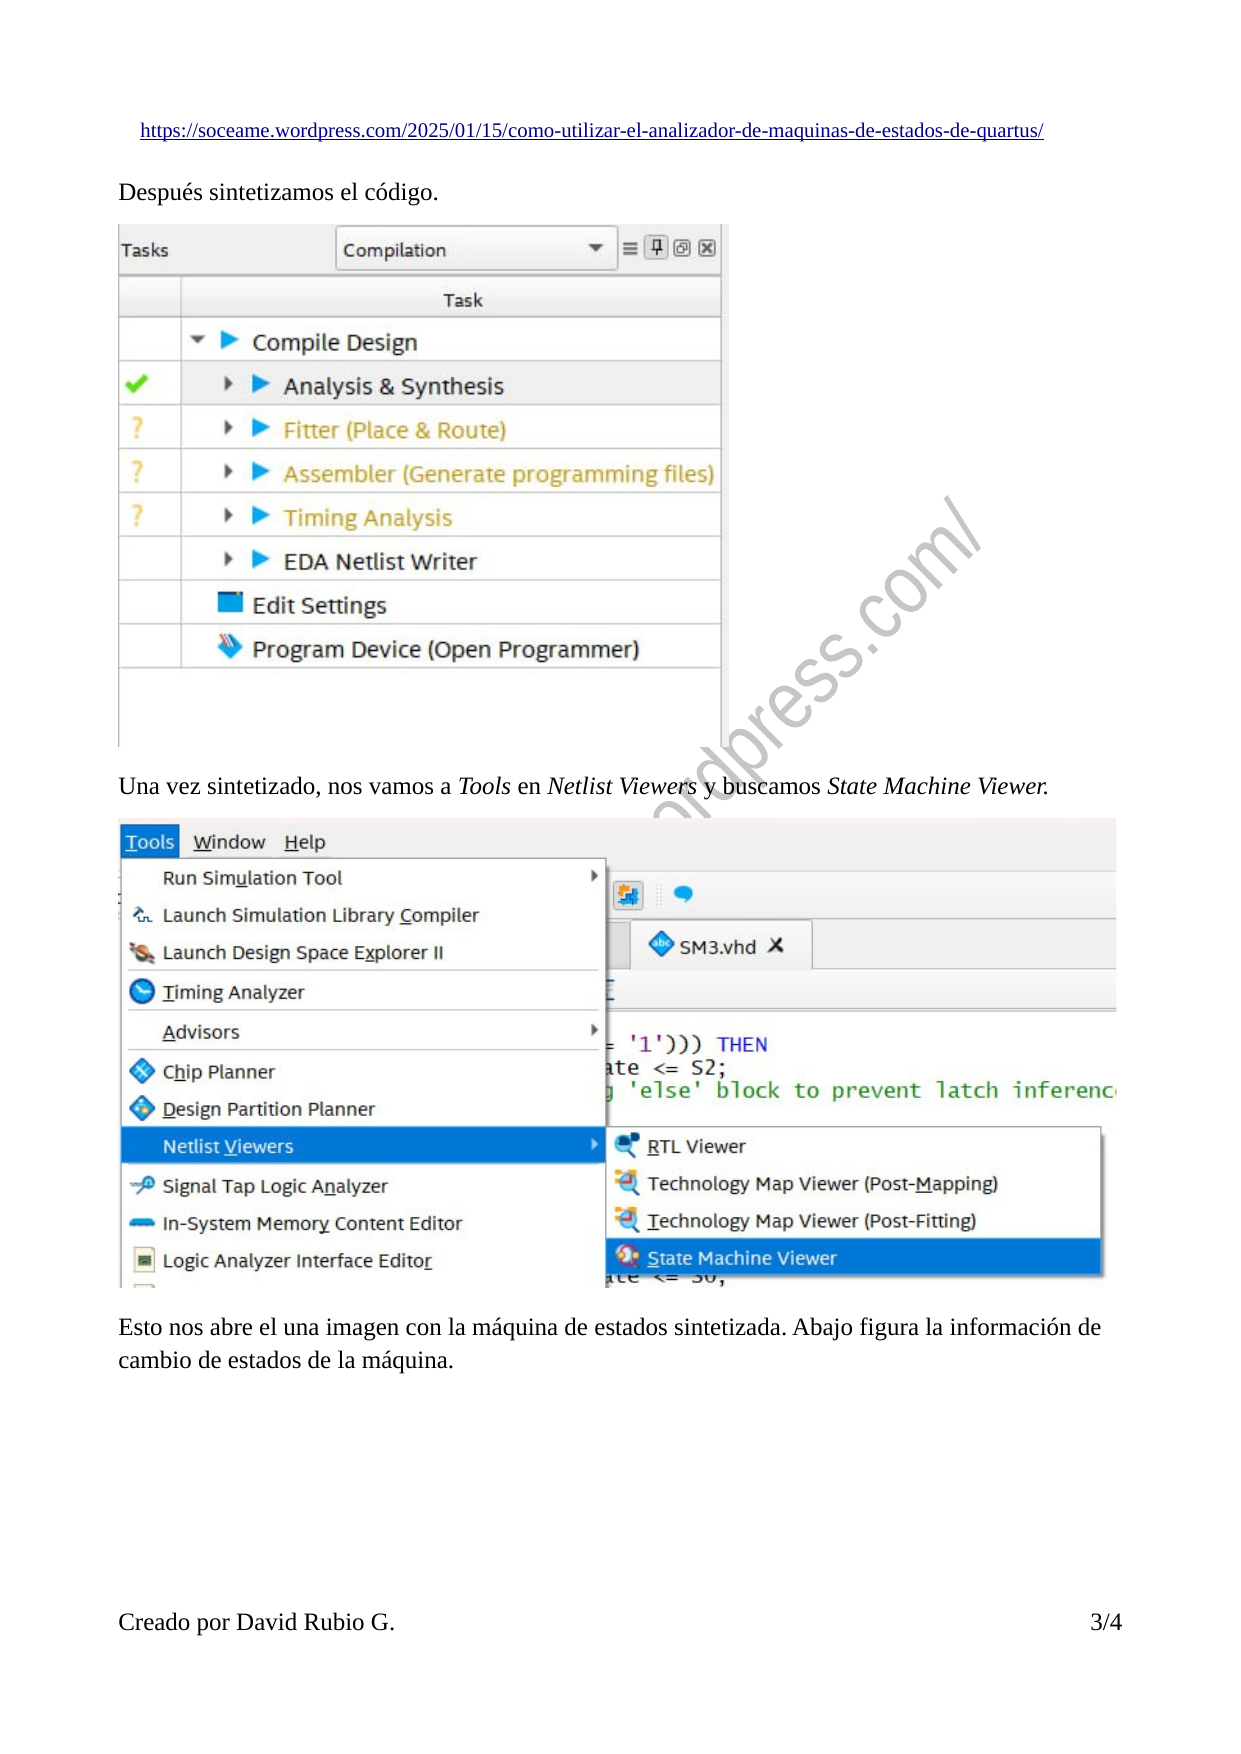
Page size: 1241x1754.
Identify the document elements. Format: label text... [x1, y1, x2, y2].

text Después sintetizamos el código. [118, 177, 1122, 206]
text Esto nos abre el una imagen con la máquina de estados sintetizada. Abajo figura la información de cambio de estados de la máquina. [118, 1312, 1122, 1373]
picture [118, 818, 1117, 1288]
text Una vez sintetizado, nos vamos a Tools en Netlist Viewers y buscamos State Machine Viewer. [118, 771, 716, 799]
picture [118, 224, 729, 747]
text Una vez sintetizado, nos vamos a Tools en Netlist Viewers y buscamos State Machine Viewer. [731, 771, 1122, 799]
